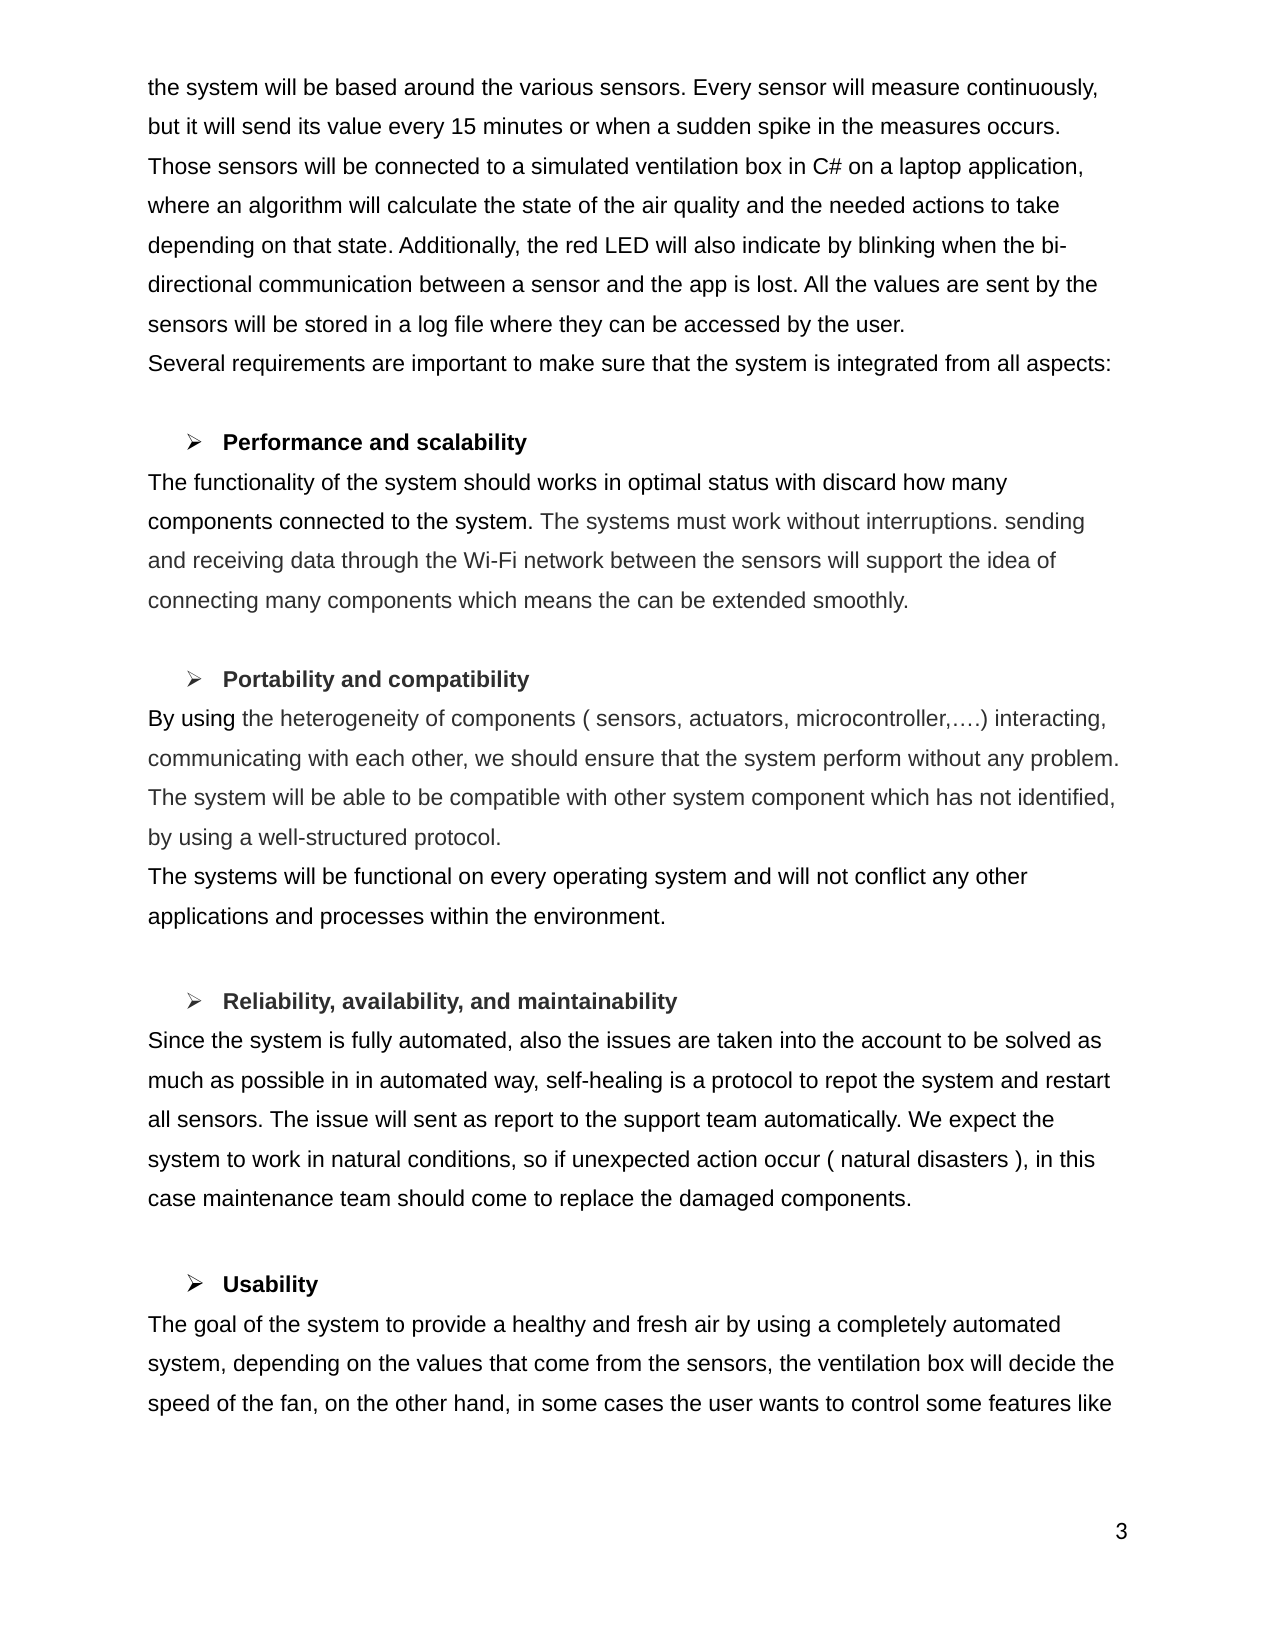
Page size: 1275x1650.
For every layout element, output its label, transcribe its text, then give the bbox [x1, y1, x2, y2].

text Several requirements are important to make sure that the system is integrated from all aspects: [148, 350, 1127, 376]
list Reliability, availability, and maintainability [185, 988, 1127, 1014]
text Since the system is fully automated, also the issues are taken into the account to be solved as much as possible in in automated way, self-healing is a protocol to repot the system and restart all sensors. The issue will sent as report to the support team automatically. We expect the system to work in natural conditions, so if unexpected action occur ( natural disasters ), in this case maintenance team should come to replace the damaged components. [148, 1027, 1127, 1212]
text By using the heterogeneity of components ( sensors, actuators, microcontroller,….) interacting, communicating with each other, we should ensure that the system perform without any problem. The system will be able to be compatible with other system component which has not identified, by using a well-structured protocol. [148, 705, 1127, 850]
text The systems will be functional on every operating system and will not conflict any other applications and processes within the environment. [148, 863, 1127, 929]
list Usability [185, 1271, 1127, 1297]
text The functionality of the system should works in optimal status with discard how many components connected to the system. The systems must work without interruptions. sending and receiving data through the Wi-Fi network between the sensors will support the idea of connecting many components which means the can be extended smoothly. [148, 468, 1127, 613]
text the system will be based around the various sensors. Every sensor will measure continuously, but it will send its value every 15 minutes or when a sudden spike in the measures occurs. Those sensors will be connected to a simulated ventilation box in C# on a laptop application, where an algorithm will calculate the state of the air quality and the needed actions to take depending on that state. Additionally, the red LED will also indicate by blinking when the bi-directional communication between a sensor and the app is lost. All the values are sent by the sensors will be stored in a log file where they can be accessed by the user. [148, 74, 1127, 337]
list Performance and scalability [185, 429, 1127, 455]
list Portability and compatibility [185, 666, 1127, 692]
list The goal of the system to provide a healthy and fresh air by using a completely automated system, depending on the values that come from the sensors, the ventilation box will decide the speed of the fan, on the other hand, in some cases the user wants to control some features like [148, 1311, 1127, 1416]
